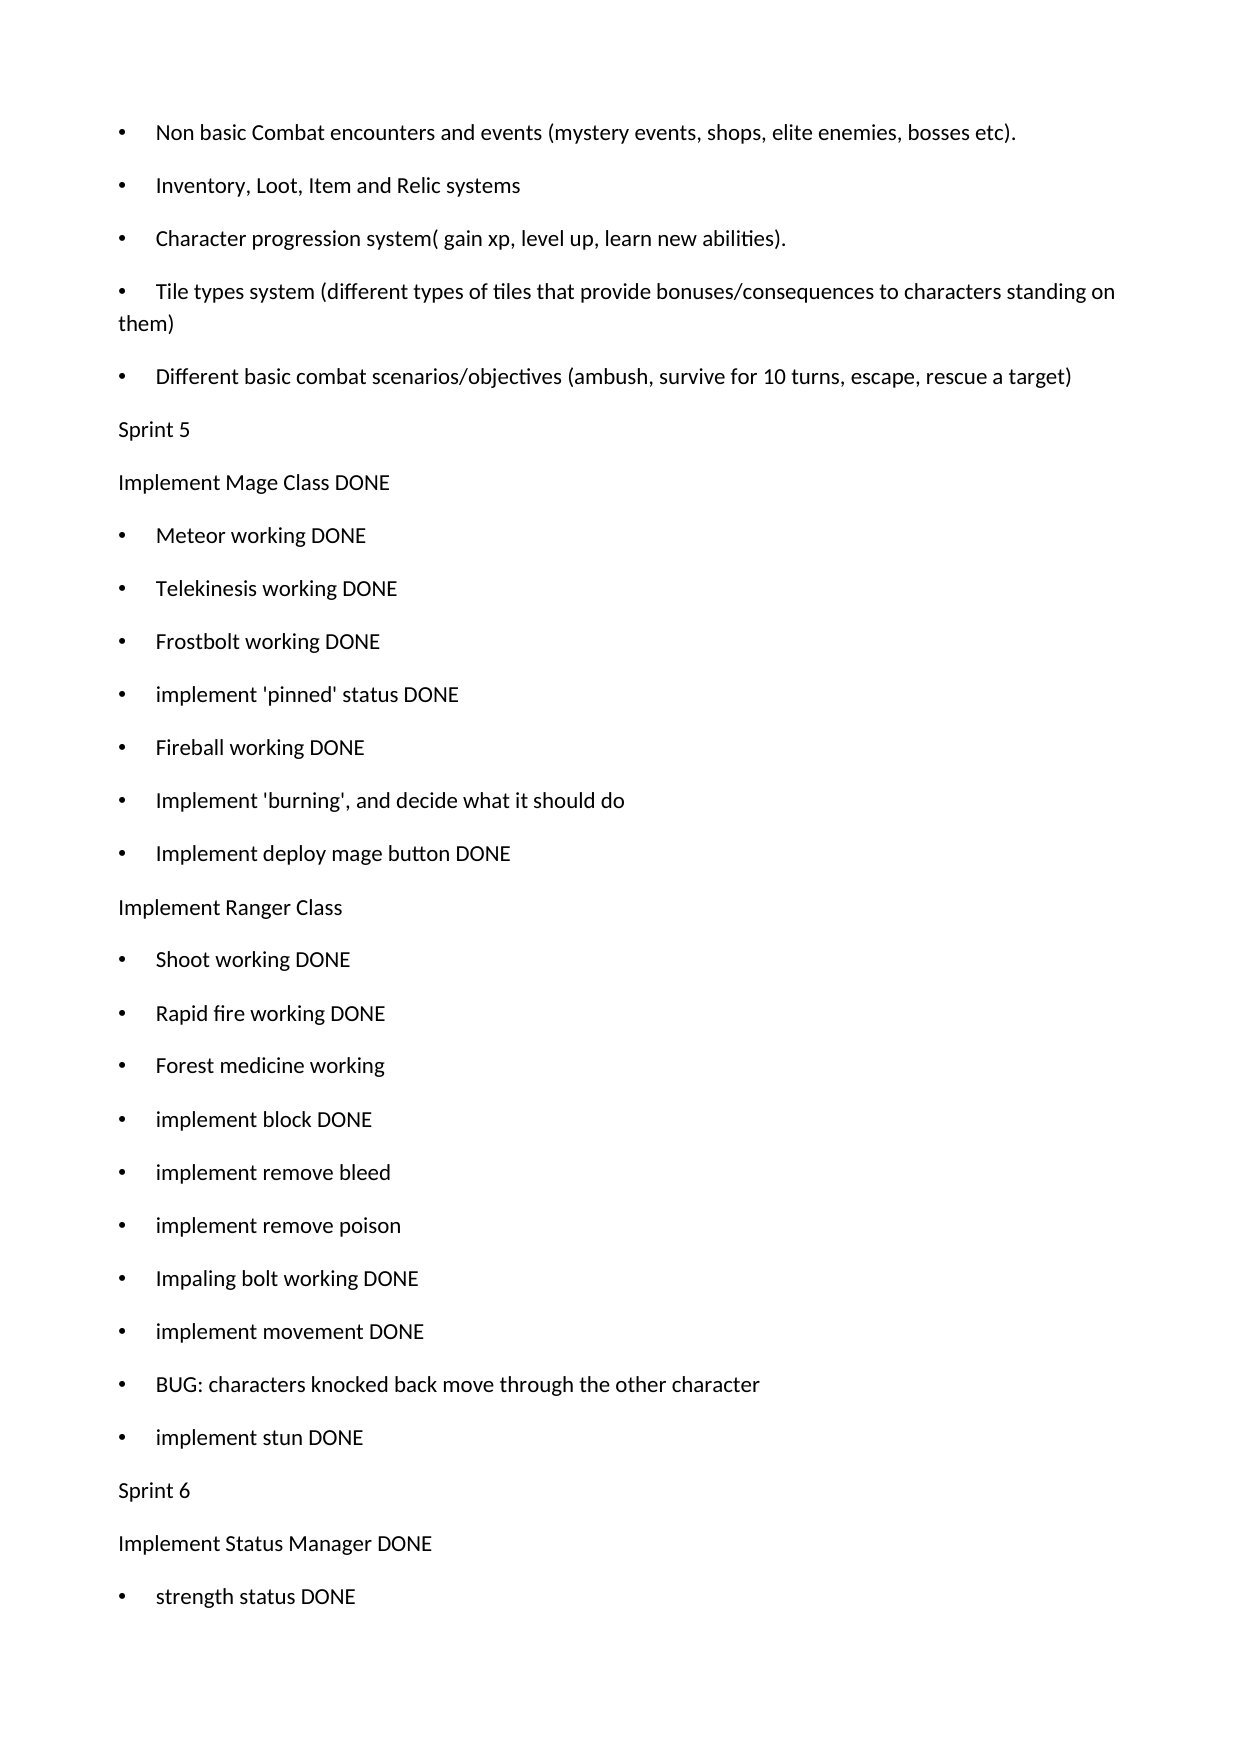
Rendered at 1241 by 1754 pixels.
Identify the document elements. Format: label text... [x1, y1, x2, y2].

list Non basic Combat encounters and events (mystery events, shops, elite enemies, bosses etc). [81, 118, 1122, 146]
list implement stun DONE [81, 1423, 1122, 1451]
list Fireball working DONE [81, 733, 1122, 762]
list Telekinesis working DONE [81, 574, 1122, 602]
list strength status DONE [81, 1582, 1122, 1610]
list Character progression system( gain xp, level up, learn new abilities). [81, 224, 1122, 252]
list implement remove poison [81, 1211, 1122, 1239]
list implement movement DONE [81, 1317, 1122, 1345]
list Meteor working DONE [81, 521, 1122, 549]
text Implement Mage Class DONE [118, 468, 1122, 496]
list Different basic combat scenarios/objectives (ambush, survive for 10 turns, escape, rescue a target) [81, 362, 1122, 390]
list Tile types system (different types of tiles that provide bonuses/consequences to characters standing on them) [81, 277, 1122, 337]
list implement block DONE [81, 1105, 1122, 1133]
list implement 'pinned' status DONE [81, 681, 1122, 708]
list implement remove bleed [81, 1158, 1122, 1186]
list Frostbolt working DONE [81, 627, 1122, 656]
list Inventory, Loot, Item and Relic systems [81, 171, 1122, 199]
list Implement deploy mage button DONE [81, 839, 1122, 868]
list Shoot working DONE [81, 946, 1122, 974]
text Sprint 6 [118, 1476, 1122, 1504]
list Impaling bolt working DONE [81, 1264, 1122, 1292]
list Forest medicine working [81, 1052, 1122, 1080]
text Sprint 5 [118, 415, 1122, 443]
list BUG: characters knocked back move through the other character [81, 1370, 1122, 1398]
list Rapid fire working DONE [81, 999, 1122, 1027]
list Implement 'burning', and decide what it should do [81, 787, 1122, 814]
text Implement Status Manager DONE [118, 1529, 1122, 1557]
text Implement Ranger Class [118, 893, 1122, 921]
